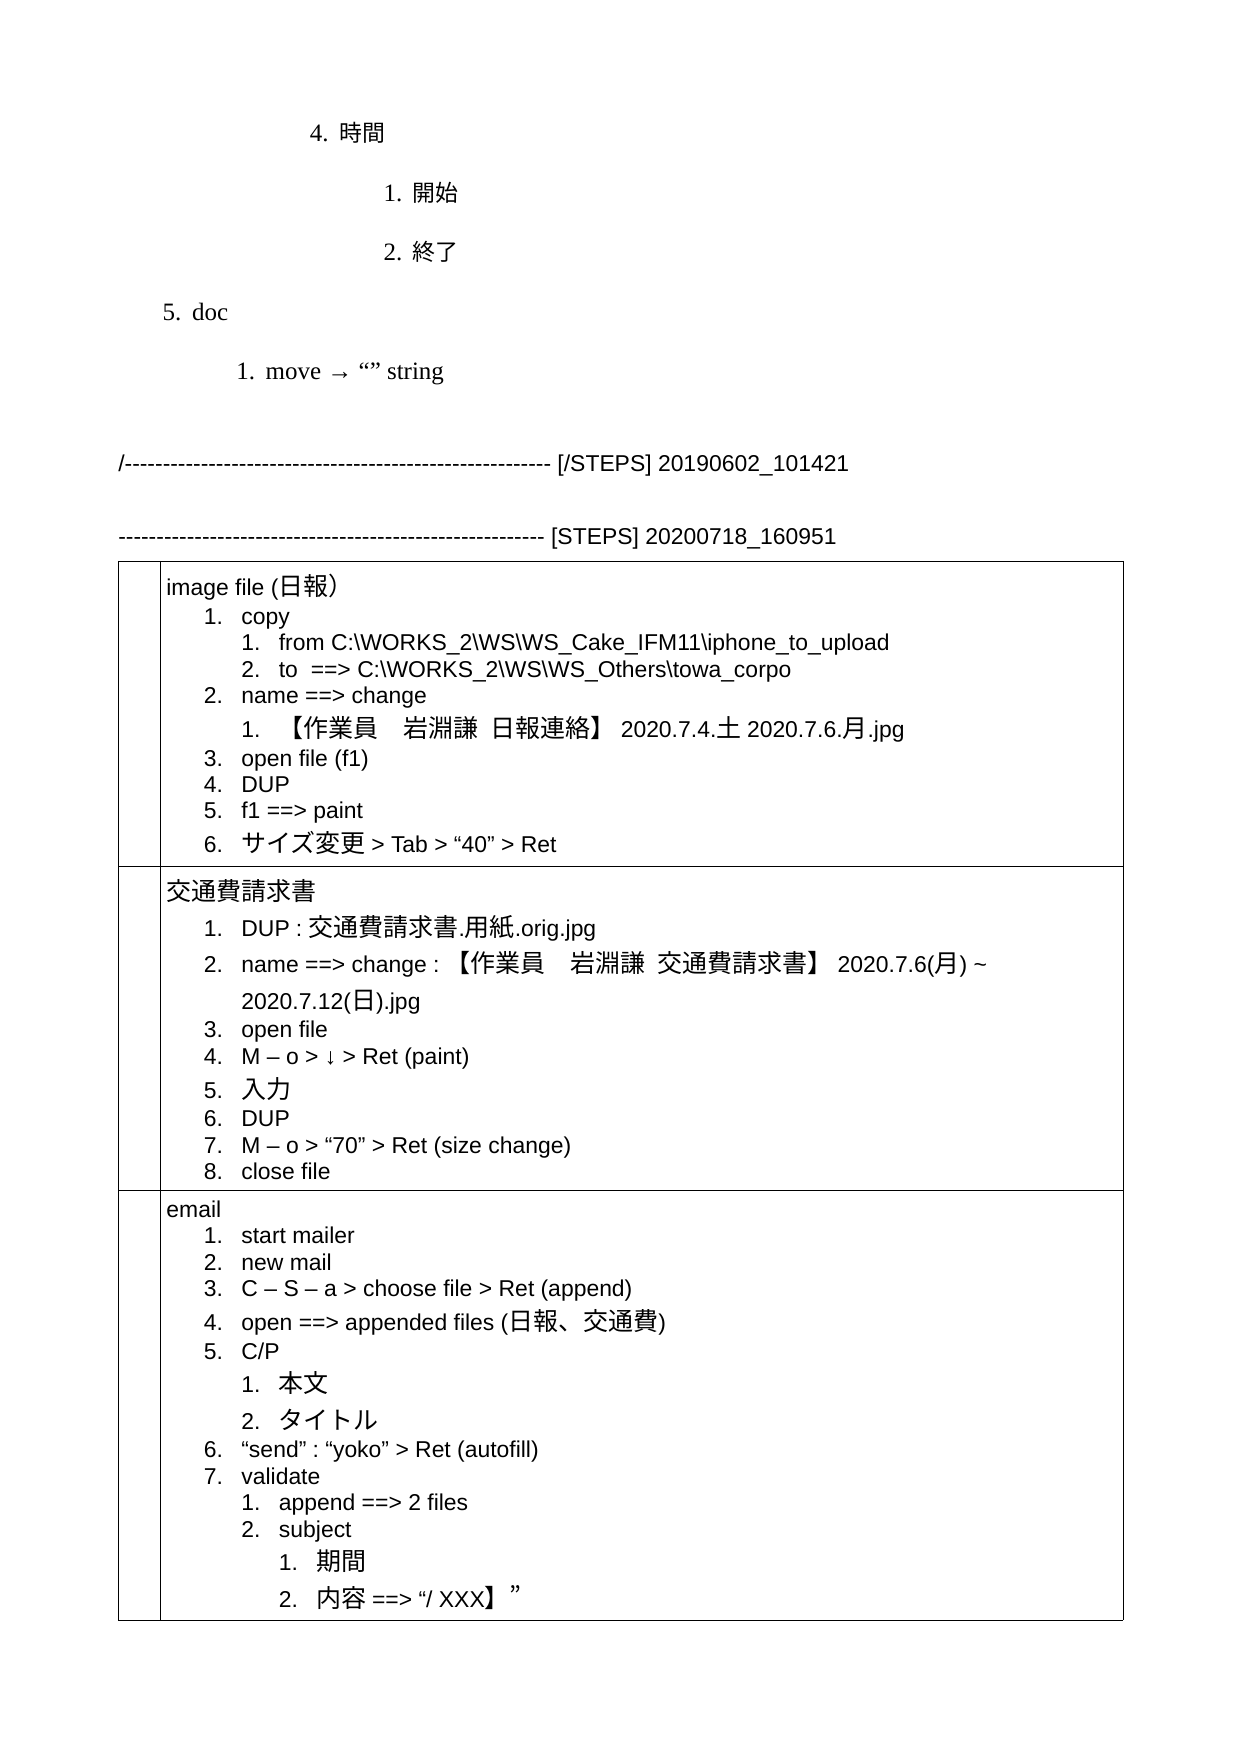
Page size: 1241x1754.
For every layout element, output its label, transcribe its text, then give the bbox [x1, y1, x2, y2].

list 時間 [309, 118, 1122, 147]
list 終了 [383, 237, 1122, 266]
table_header image file (日報） copy from C:\WORKS_2\WS\WS_Cake_IFM11\iphone_to_upload to ==> C:\WORKS_2\WS\WS_Others\towa_corpo name ==> change 【作業員 岩淵謙 日報連絡】 2020.7.4.土 2020.7.6.月.jpg open file (f1) DUP f1 ==> paint サイズ変更 > Tab > “40” > Ret [161, 562, 1123, 866]
list doc [162, 297, 1122, 325]
table_cell email start mailer new mail C – S – a > choose file > Ret (append) open ==> appended files (日報、交通費) C/P 本文 タイトル “send” : “yoko” > Ret (autofill) validate append ==> 2 files subject 期間 内容 ==> “/ XXX】” C – Ret (send) validate attached files 宛先 タイトル 期間 内容 本文 送るものについての文。 次回希望日 [161, 1191, 1123, 1620]
list move → “” string [236, 356, 1122, 385]
table_cell [119, 1191, 160, 1620]
text -------------------------------------------------------- [STEPS] 20200718_160951 [118, 523, 1122, 549]
text /-------------------------------------------------------- [/STEPS] 20190602_101421 [118, 450, 1122, 476]
table_cell [119, 867, 160, 1190]
list 開始 [383, 178, 1122, 206]
table_cell 交通費請求書 DUP : 交通費請求書.用紙.orig.jpg name ==> change : 【作業員 岩淵謙 交通費請求書】 2020.7.6(月) ~ 2020.7.12(日).jpg open file M – o > ↓ > Ret (paint) 入力 DUP M – o > “70” > Ret (size change) close file [161, 867, 1123, 1190]
table_header [119, 562, 160, 866]
